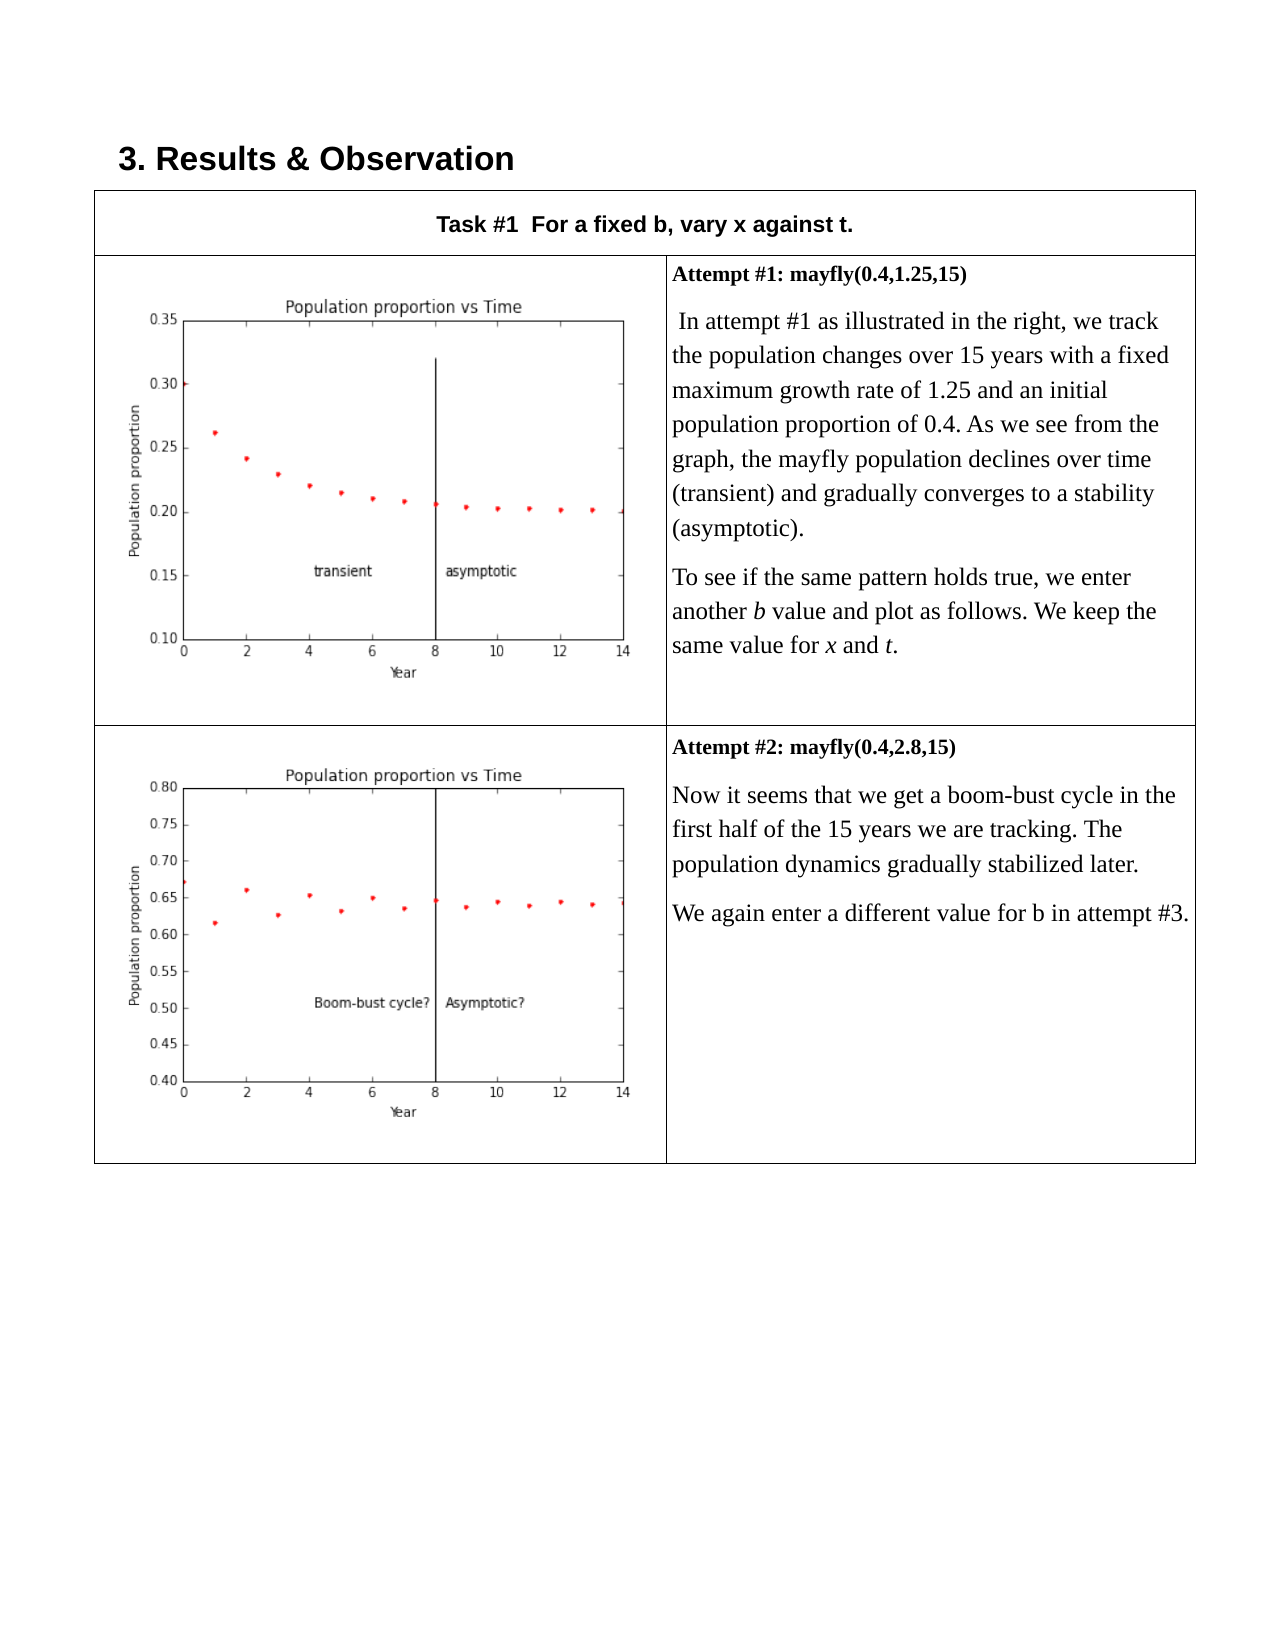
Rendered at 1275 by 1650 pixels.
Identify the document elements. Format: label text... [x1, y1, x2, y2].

table_cell Attempt #1: mayfly(0.4,1.25,15) In attempt #1 as illustrated in the right, we track the population changes over 15 years with a fixed maximum growth rate of 1.25 and an initial population proportion of 0.4. As we see from the graph, the mayfly population declines over time (transient) and gradually converges to a stability (asymptotic). To see if the same pattern holds true, we enter another b value and plot as follows. We keep the same value for x and t. [667, 256, 1195, 725]
table_cell Attempt #2: mayfly(0.4,2.8,15) Now it seems that we get a boom-bust cycle in the first half of the 15 years we are tracking. The population dynamics gradually stabilized later. We again enter a different value for b in attempt #3. [667, 726, 1195, 1163]
table_header Task #1 For a fixed b, vary x against t. [95, 191, 1195, 255]
table_cell [95, 726, 666, 1163]
table_cell [95, 256, 666, 725]
picture [121, 759, 639, 1129]
picture [121, 289, 639, 691]
subtitle 3. Results & Observation [118, 139, 1157, 178]
